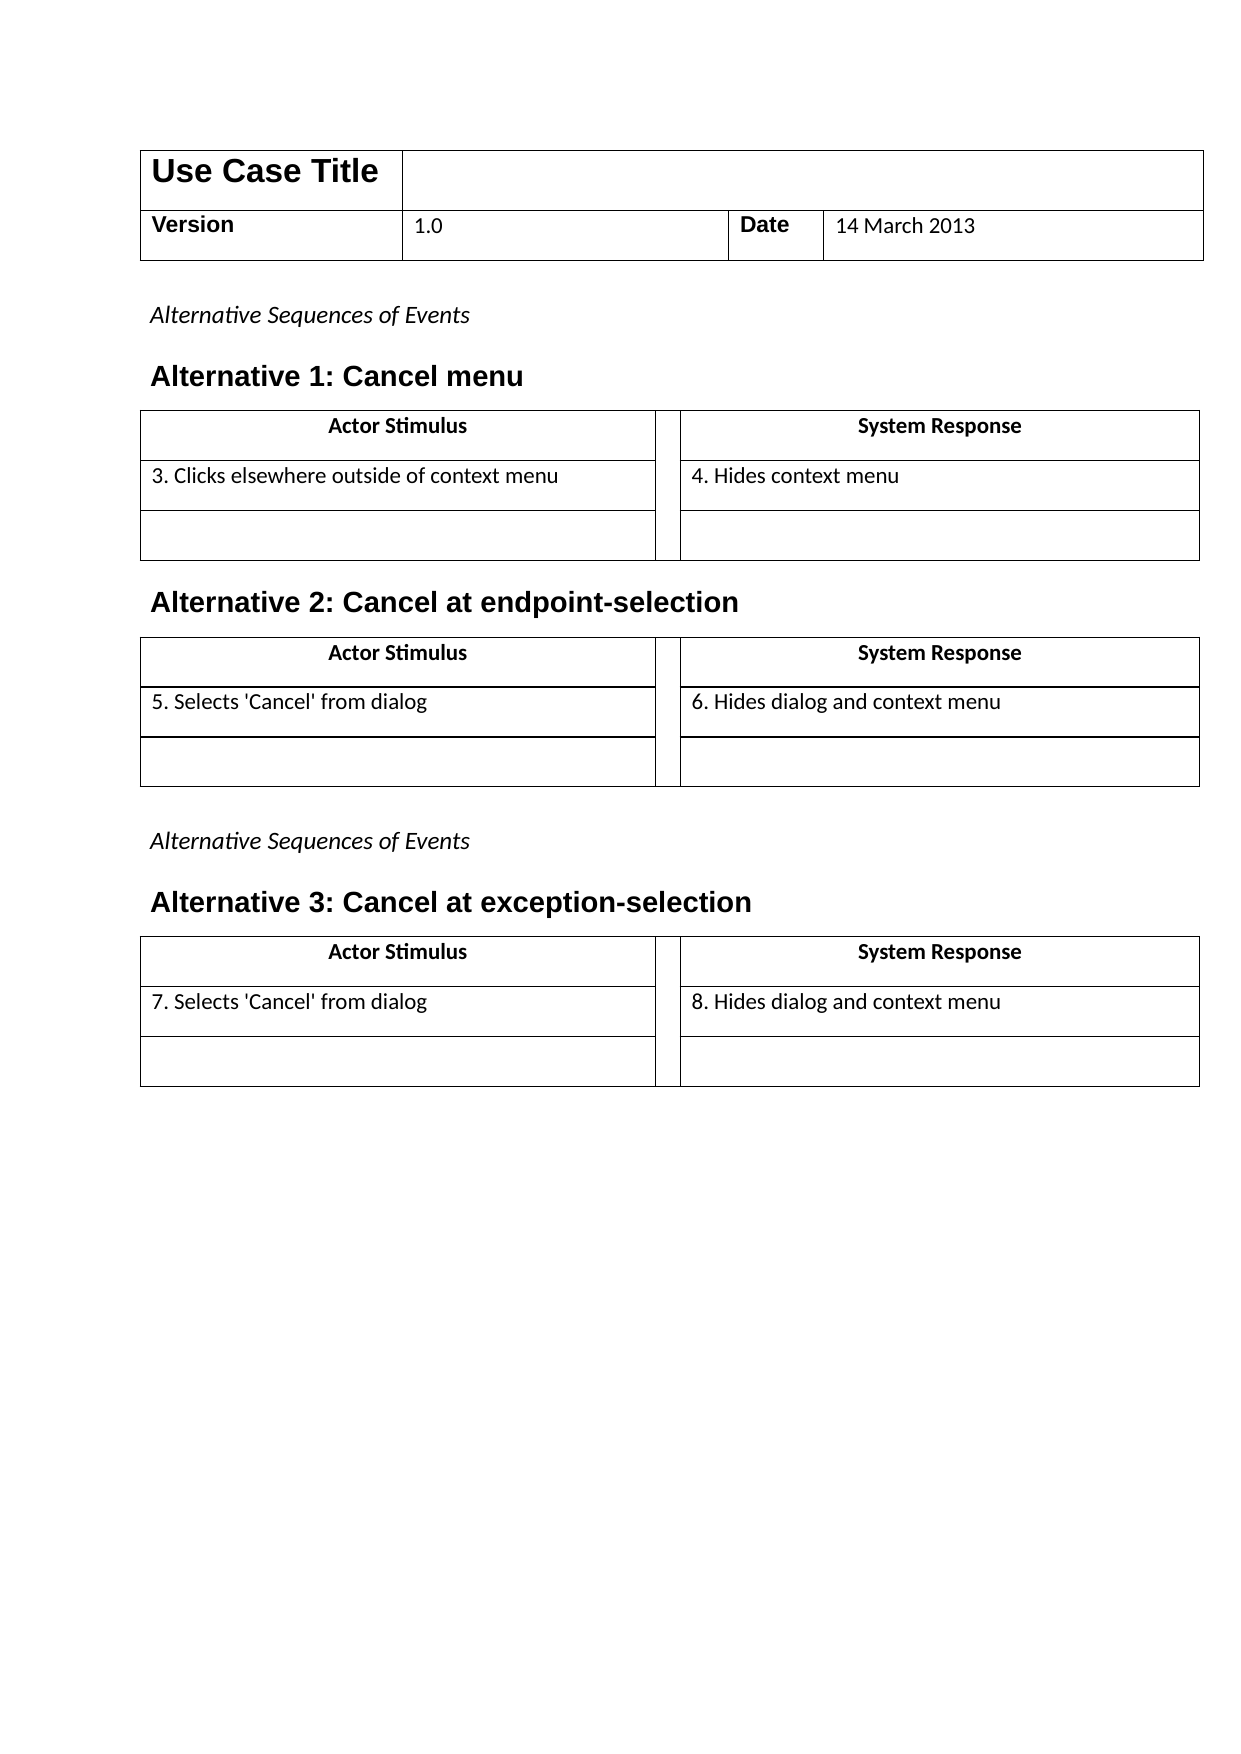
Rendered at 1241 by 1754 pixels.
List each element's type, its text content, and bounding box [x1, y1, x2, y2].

table_cell 14 March 2013 [824, 211, 1203, 260]
table_cell Date [729, 211, 823, 260]
table_cell [141, 1037, 655, 1086]
table_header Actor Stimulus [141, 638, 655, 686]
table_cell 6. Hides dialog and context menu [681, 688, 1199, 736]
table_cell [681, 511, 1199, 559]
table_cell [141, 738, 655, 786]
table_cell [681, 738, 1199, 786]
table_cell 7. Selects 'Cancel' from dialog [141, 987, 655, 1036]
table_cell 4. Hides context menu [681, 461, 1199, 509]
table_cell [403, 151, 1203, 210]
table_cell 8. Hides dialog and context menu [681, 987, 1199, 1036]
text Alternative Sequences of Events [150, 299, 1090, 329]
table_header [656, 411, 680, 559]
table_header [656, 937, 680, 1086]
subtitle Alternative 3: Cancel at exception-selection [150, 885, 1090, 918]
table_header Actor Stimulus [141, 411, 655, 460]
table_cell [681, 1037, 1199, 1086]
table_header System Response [681, 937, 1199, 986]
table_cell 1.0 [403, 211, 728, 260]
table_cell 3. Clicks elsewhere outside of context menu [141, 461, 655, 509]
table_cell 5. Selects 'Cancel' from dialog [141, 688, 655, 736]
table_cell [141, 511, 655, 559]
table_cell Use Case Title [141, 151, 402, 210]
table_cell Version [141, 211, 402, 260]
table_header System Response [681, 411, 1199, 460]
table_header System Response [681, 638, 1199, 686]
text Alternative Sequences of Events [150, 825, 1090, 855]
subtitle Alternative 2: Cancel at endpoint-selection [150, 586, 1090, 619]
table_header Actor Stimulus [141, 937, 655, 986]
subtitle Alternative 1: Cancel menu [150, 359, 1090, 392]
table_header [656, 638, 680, 786]
